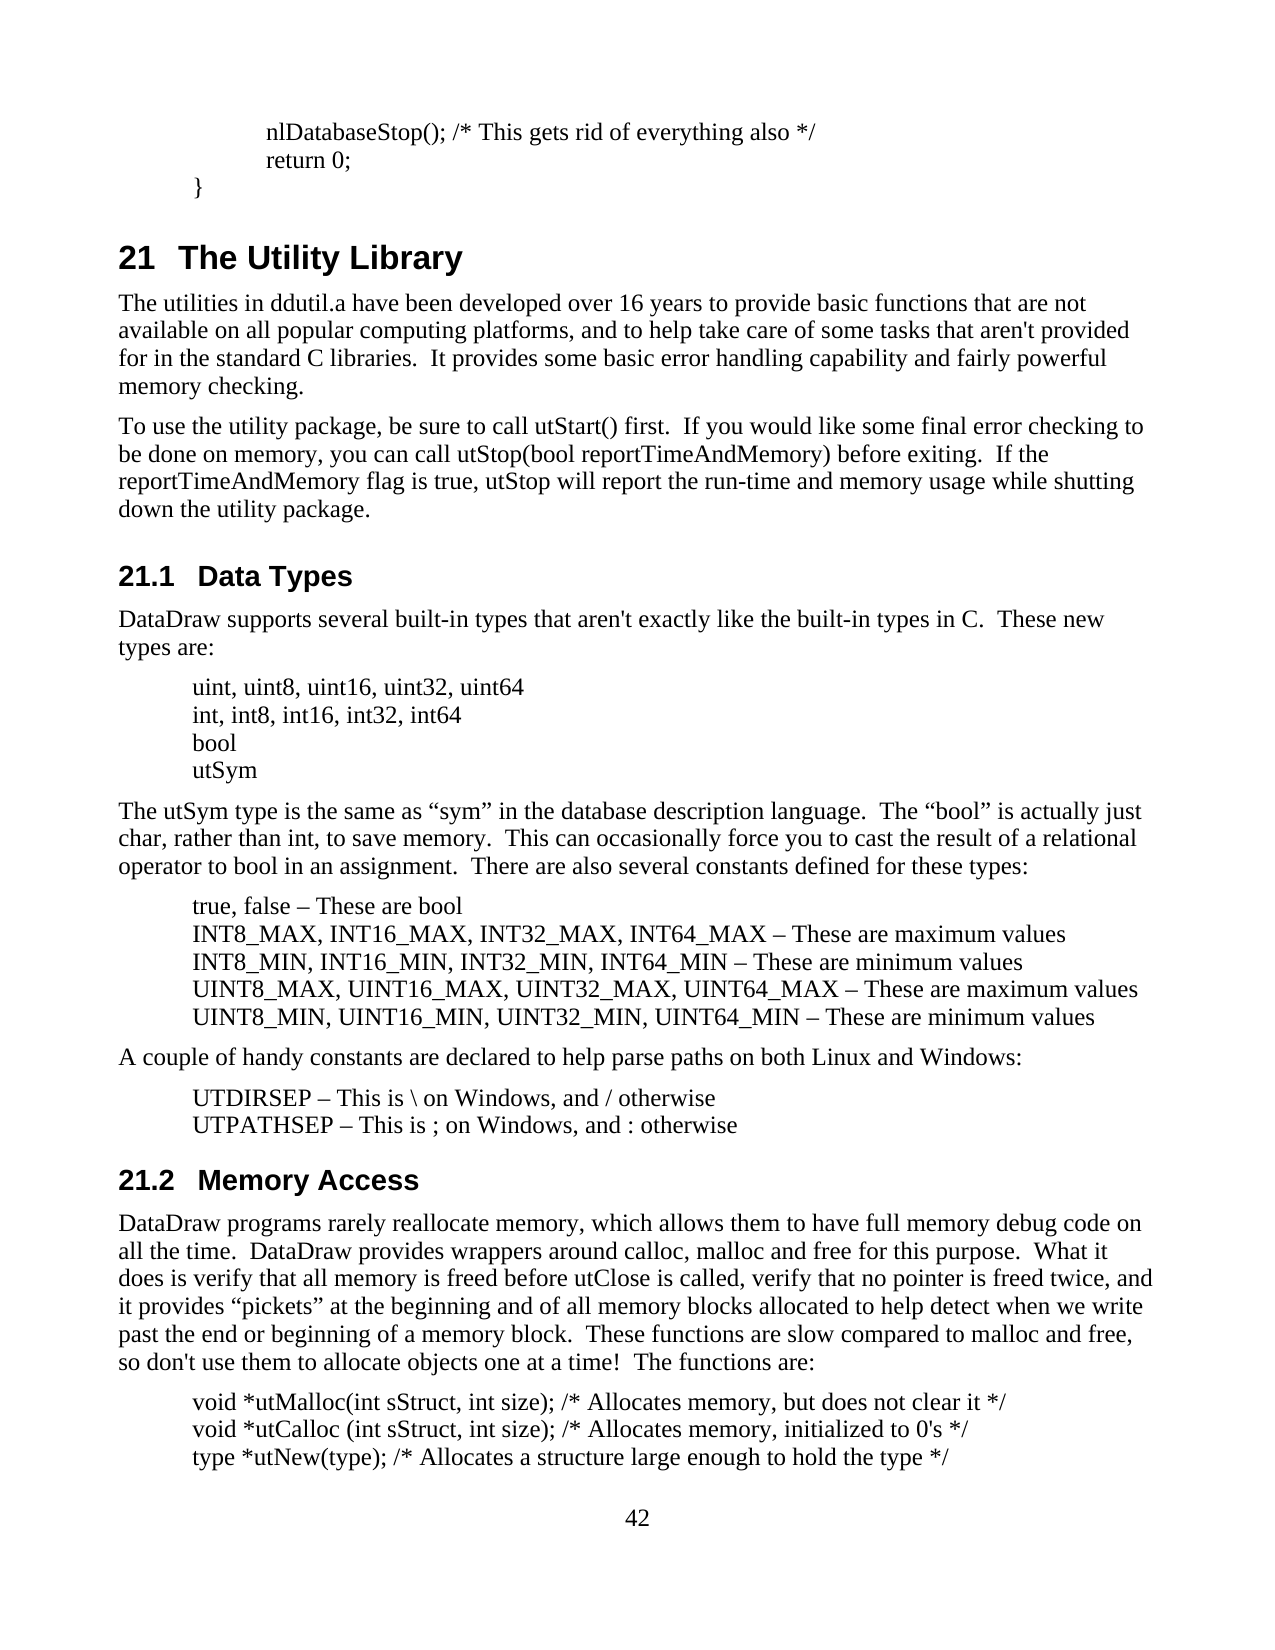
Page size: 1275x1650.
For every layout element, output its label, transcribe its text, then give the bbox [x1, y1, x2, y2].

text int, int8, int16, int32, int64 [118, 701, 1157, 729]
text uint, uint8, uint16, uint32, uint64 [118, 673, 1157, 701]
text true, false – These are bool [118, 892, 1157, 920]
subtitle Data Types [118, 560, 1157, 593]
text nlDatabaseStop(); /* This gets rid of everything also */ [118, 118, 1157, 146]
text The utSym type is the same as “sym” in the database description language. The “bool” is actually just char, rather than int, to save memory. This can occasionally force you to cast the result of a relational operator to bool in an assignment. There are also several constants defined for these types: [118, 797, 1157, 880]
text DataDraw supports several built-in types that aren't exactly like the built-in types in C. These new types are: [118, 606, 1157, 661]
text INT8_MIN, INT16_MIN, INT32_MIN, INT64_MIN – These are minimum values [118, 948, 1157, 976]
text To use the utility package, be sure to call utStart() first. If you would like some final error checking to be done on memory, you can call utStop(bool reportTimeAndMemory) before exiting. If the reportTimeAndMemory flag is true, utStop will report the run-time and memory usage while shutting down the utility package. [118, 412, 1157, 523]
text bool [118, 729, 1157, 757]
text UTPATHSEP – This is ; on Windows, and : otherwise [118, 1111, 1157, 1139]
text UINT8_MIN, UINT16_MIN, UINT32_MIN, UINT64_MIN – These are minimum values [118, 1003, 1157, 1031]
text type *utNew(type); /* Allocates a structure large enough to hold the type */ [118, 1443, 1157, 1471]
subtitle The Utility Library [118, 239, 1157, 276]
text void *utCalloc (int sStruct, int size); /* Allocates memory, initialized to 0's */ [118, 1416, 1157, 1443]
subtitle Memory Access [118, 1164, 1157, 1197]
text utSym [118, 757, 1157, 784]
text DataDraw programs rarely reallocate memory, which allows them to have full memory debug code on all the time. DataDraw provides wrappers around calloc, malloc and free for this purpose. What it does is verify that all memory is freed before utClose is called, verify that no pointer is freed twice, and it provides “pickets” at the beginning and of all memory blocks allocated to help detect when we write past the end or beginning of a memory block. These functions are slow compared to malloc and free, so don't use them to allocate objects one at a time! The functions are: [118, 1209, 1157, 1375]
text } [118, 173, 1157, 201]
text A couple of handy constants are declared to help parse paths on both Linux and Windows: [118, 1043, 1157, 1071]
text The utilities in ddutil.a have been developed over 16 years to provide basic functions that are not available on all popular computing platforms, and to help take care of some tasks that aren't provided for in the standard C libraries. It provides some basic error handling capability and fairly powerful memory checking. [118, 289, 1157, 399]
text UINT8_MAX, UINT16_MAX, UINT32_MAX, UINT64_MAX – These are maximum values [118, 976, 1157, 1003]
text UTDIRSEP – This is \ on Windows, and / otherwise [118, 1084, 1157, 1111]
text void *utMalloc(int sStruct, int size); /* Allocates memory, but does not clear it */ [118, 1388, 1157, 1416]
text return 0; [118, 146, 1157, 173]
text INT8_MAX, INT16_MAX, INT32_MAX, INT64_MAX – These are maximum values [118, 920, 1157, 948]
